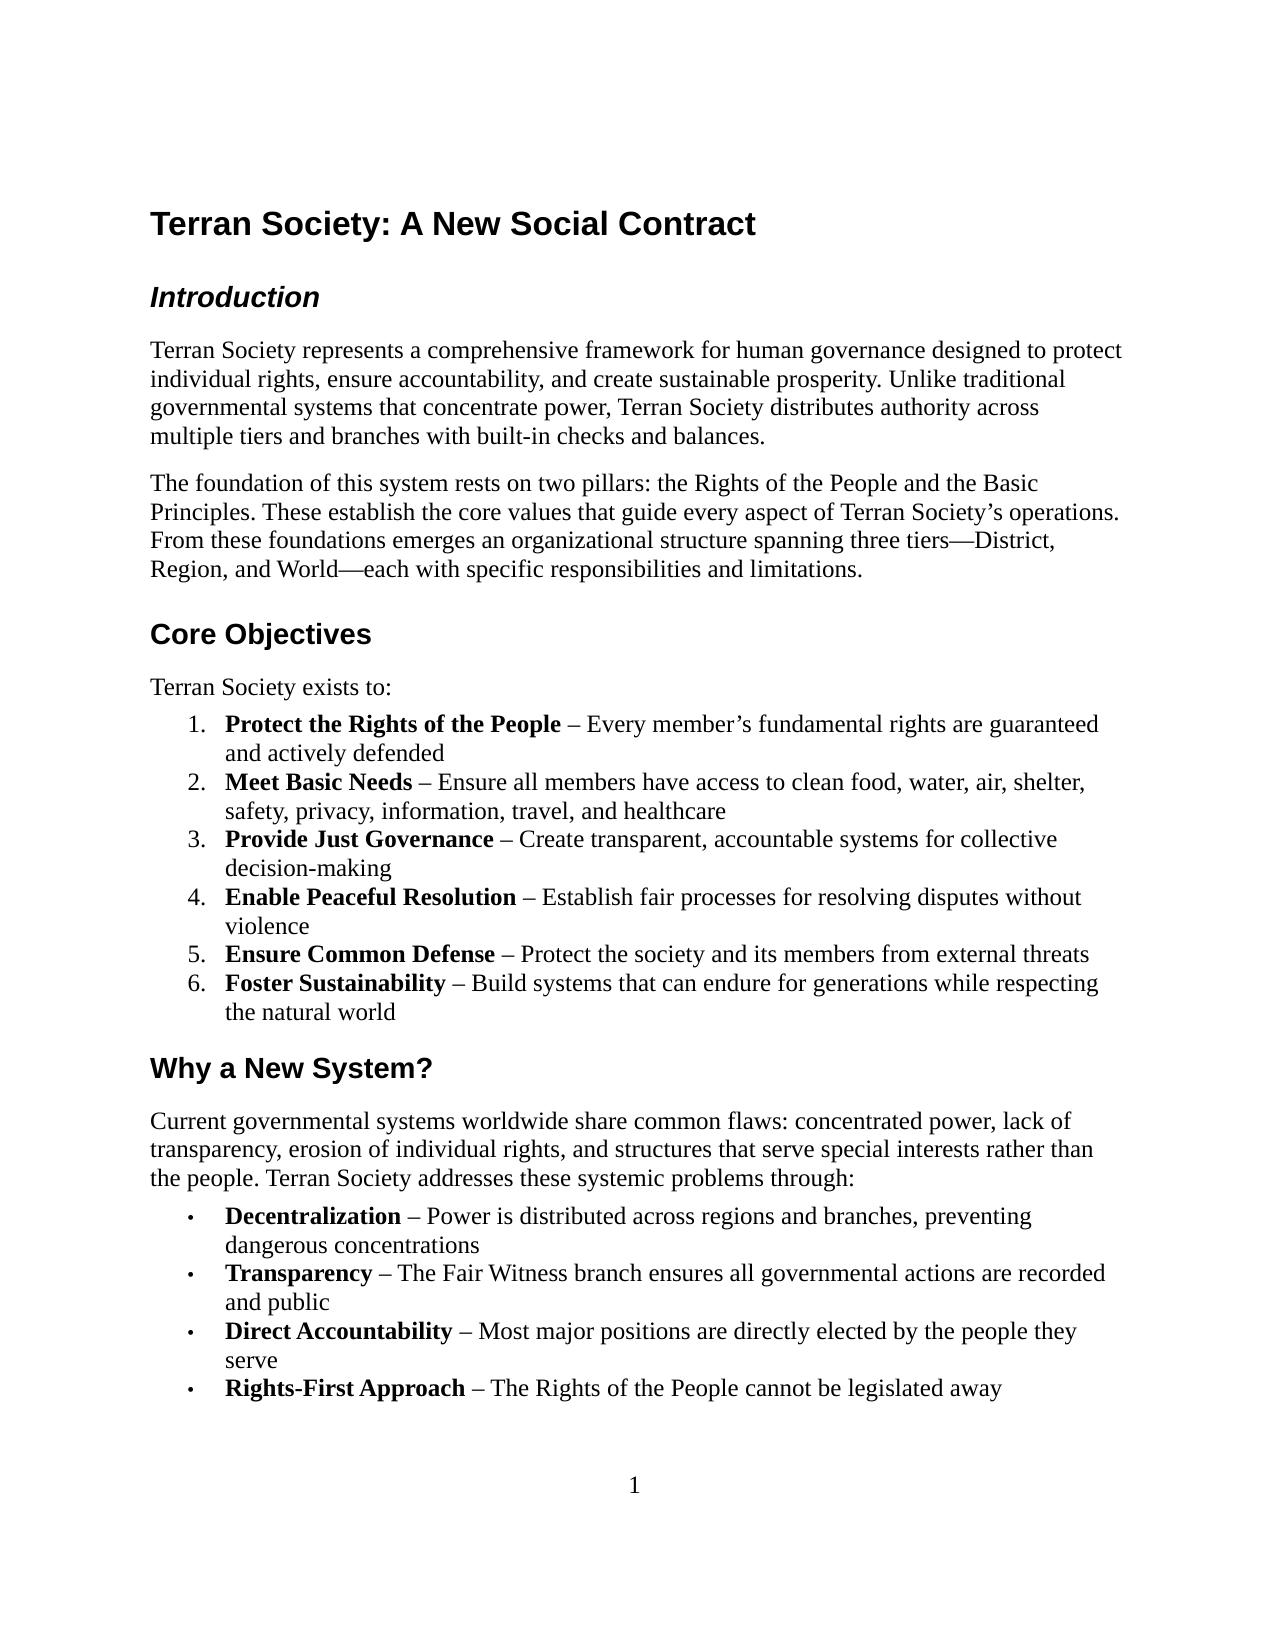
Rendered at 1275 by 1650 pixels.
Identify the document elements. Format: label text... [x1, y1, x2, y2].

subtitle Terran Society: A New Social Contract [150, 204, 1125, 242]
text Terran Society exists to: [150, 672, 1125, 701]
subtitle Why a New System? [150, 1051, 1125, 1084]
list Foster Sustainability – Build systems that can endure for generations while respecting the natural world [187, 968, 1125, 1026]
list Direct Accountability – Most major positions are directly elected by the people they serve [187, 1316, 1125, 1373]
list Enable Peaceful Resolution – Establish fair processes for resolving disputes without violence [187, 882, 1125, 939]
list Transparency – The Fair Witness branch ensures all governmental actions are recorded and public [187, 1258, 1125, 1316]
list Meet Basic Needs – Ensure all members have access to clean food, water, air, shelter, safety, privacy, information, travel, and healthcare [187, 767, 1125, 824]
text Terran Society represents a comprehensive framework for human governance designed to protect individual rights, ensure accountability, and create sustainable prosperity. Unlike traditional governmental systems that concentrate power, Terran Society distributes authority across multiple tiers and branches with built-in checks and balances. [150, 335, 1125, 450]
text The foundation of this system rests on two pillars: the Rights of the People and the Basic Principles. These establish the core values that guide every aspect of Terran Society’s operations. From these foundations emerges an organizational structure spanning three tiers—District, Region, and World—each with specific responsibilities and limitations. [150, 468, 1125, 583]
list Decentralization – Power is distributed across regions and branches, preventing dangerous concentrations [187, 1201, 1125, 1258]
subtitle Core Objectives [150, 617, 1125, 650]
text Current governmental systems worldwide share common flaws: concentrated power, lack of transparency, erosion of individual rights, and structures that serve special interests rather than the people. Terran Society addresses these systemic problems through: [150, 1106, 1125, 1192]
list Ensure Common Defense – Protect the society and its members from external threats [187, 939, 1125, 968]
list Provide Just Governance – Create transparent, accountable systems for collective decision-making [187, 824, 1125, 882]
subtitle Introduction [150, 280, 1125, 313]
list Rights-First Approach – The Rights of the People cannot be legislated away [187, 1373, 1125, 1402]
list Protect the Rights of the People – Every member’s fundamental rights are guaranteed and actively defended [187, 709, 1125, 767]
